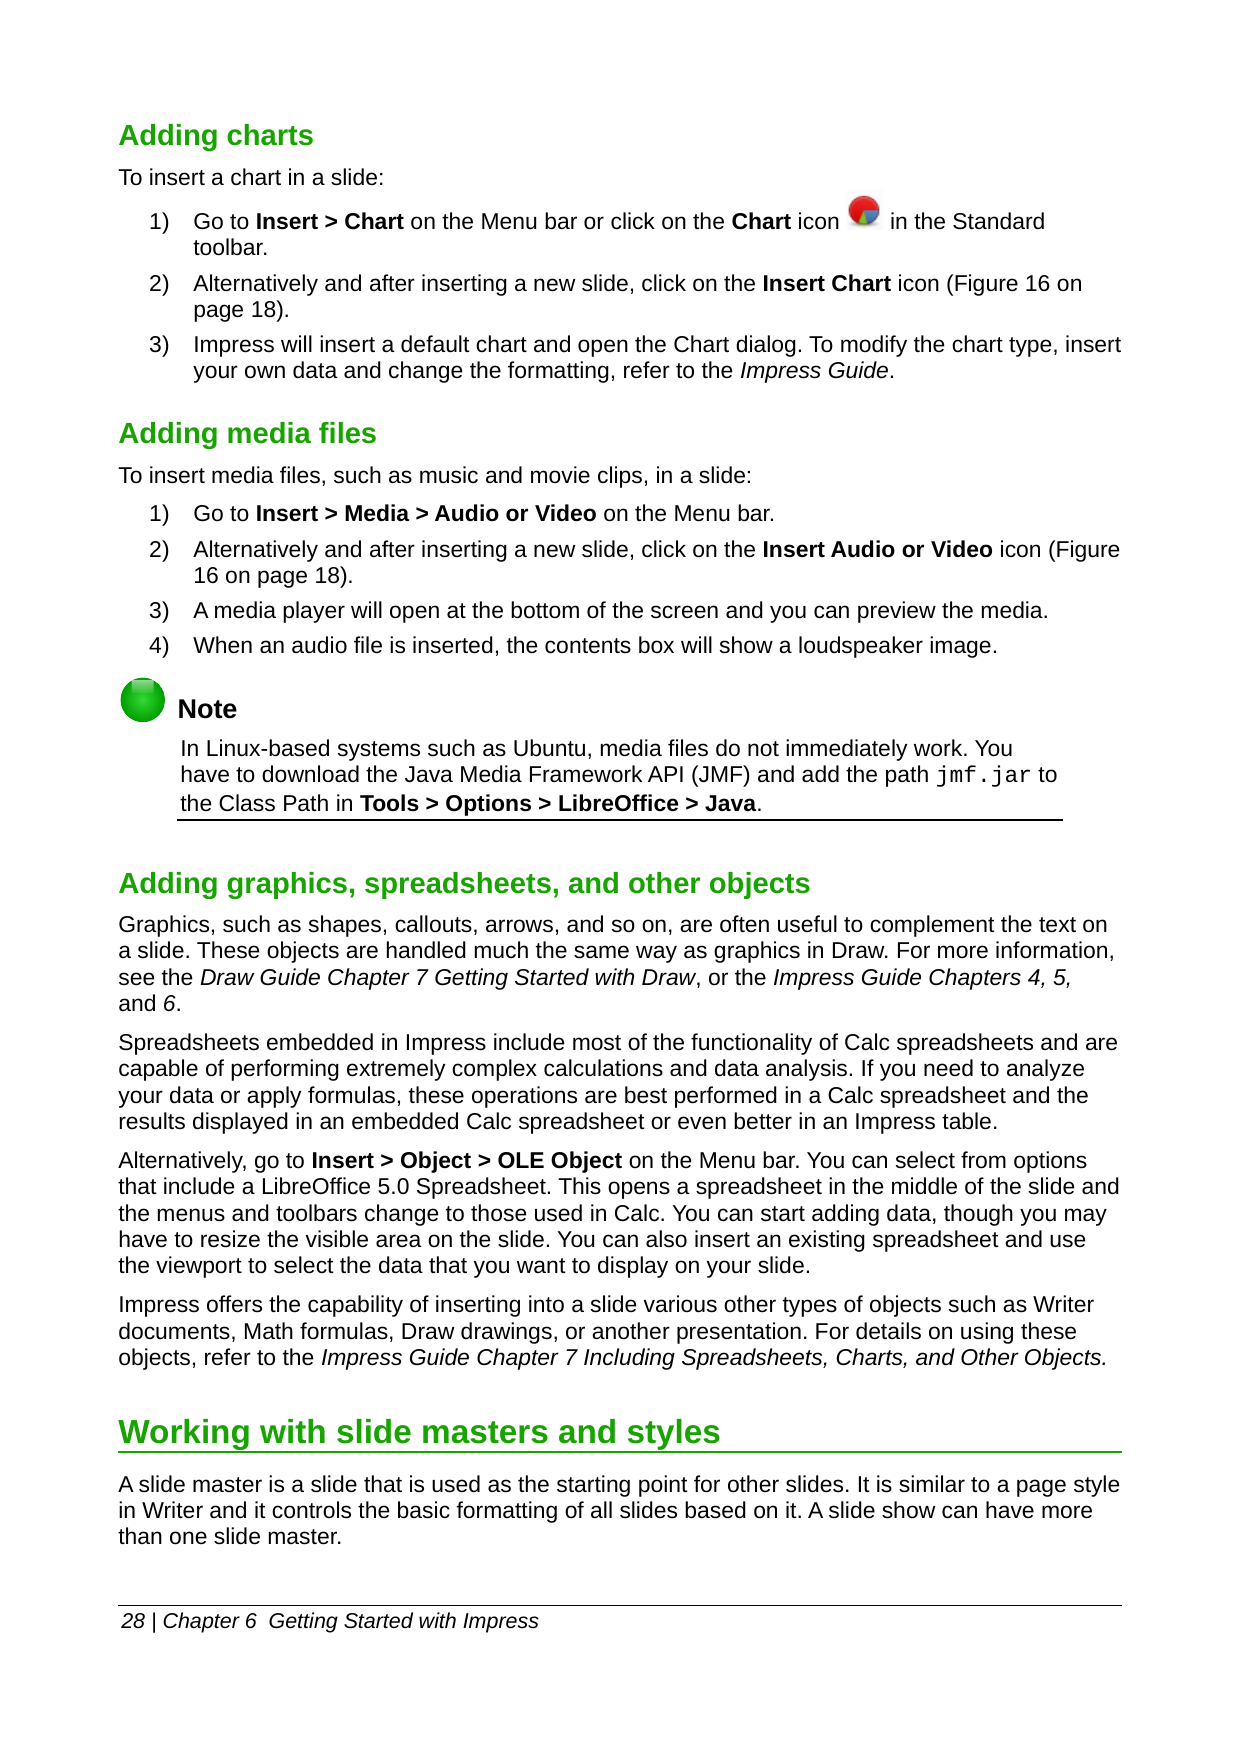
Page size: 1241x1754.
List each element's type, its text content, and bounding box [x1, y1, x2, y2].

text Spreadsheets embedded in Impress include most of the functionality of Calc spreadsheets and are capable of performing extremely complex calculations and data analysis. If you need to analyze your data or apply formulas, these operations are best performed in a Calc spreadsheet and the results displayed in an embedded Calc spreadsheet or even better in an Impress table. [118, 1029, 1122, 1134]
list To insert media files, such as music and movie clips, in a slide: [118, 462, 1122, 488]
subtitle Working with slide masters and styles [118, 1412, 1122, 1451]
subtitle Adding charts [118, 118, 1122, 152]
text In Linux-based systems such as Ubuntu, media files do not immediately work. You have to download the Java Media Framework API (JMF) and add the path jmf.jar to the Class Path in Tools > Options > LibreOffice > Java. [177, 732, 1063, 819]
list Go to Insert > Chart on the Menu bar or click on the Chart icon in the Standard toolbar. [169, 190, 1122, 261]
list When an audio file is inserted, the contents box will show a loudspeaker image. [169, 632, 1122, 659]
list Impress will insert a default chart and open the Chart dialog. To modify the chart type, insert your own data and change the formatting, refer to the Impress Guide. [169, 331, 1122, 384]
text A slide master is a slide that is used as the starting point for other slides. It is similar to a page style in Writer and it controls the basic formatting of all slides based on it. A slide show can have more than one slide master. [118, 1471, 1122, 1549]
list A media player will open at the bottom of the screen and you can preview the media. [169, 597, 1122, 623]
subtitle Adding graphics, spreadsheets, and other objects [118, 866, 1122, 899]
list Alternatively and after inserting a new slide, click on the Insert Chart icon (Figure 16 on page 18). [169, 269, 1122, 322]
list Go to Insert > Media > Audio or Video on the Menu bar. [169, 500, 1122, 527]
text Alternatively, go to Insert > Object > OLE Object on the Menu bar. You can select from options that include a LibreOffice 5.0 Spreadsheet. This opens a spreadsheet in the middle of the slide and the menus and toolbars change to those used in Calc. You can start adding data, though you may have to resize the visible area on the slide. You can also insert an existing spreadsheet and use the viewport to select the data that you want to display on your slide. [118, 1147, 1122, 1279]
list To insert a chart in a slide: [118, 163, 1122, 190]
subtitle Note [118, 675, 1122, 724]
list Alternatively and after inserting a new slide, click on the Insert Audio or Video icon (Figure 16 on page 18). [169, 536, 1122, 588]
subtitle Adding media files [118, 416, 1122, 450]
text Impress offers the capability of inserting into a slide various other types of objects such as Writer documents, Math formulas, Draw drawings, or another presentation. For details on using these objects, refer to the Impress Guide Chapter 7 Including Spreadsheets, Charts, and Other Objects. [118, 1291, 1122, 1370]
text Graphics, such as shapes, callouts, arrows, and so on, are often useful to complement the text on a slide. These objects are handled much the same way as graphics in Draw. For more information, see the Draw Guide Chapter 7 Getting Started with Draw, or the Impress Guide Chapters 4, 5, and 6. [118, 911, 1122, 1017]
